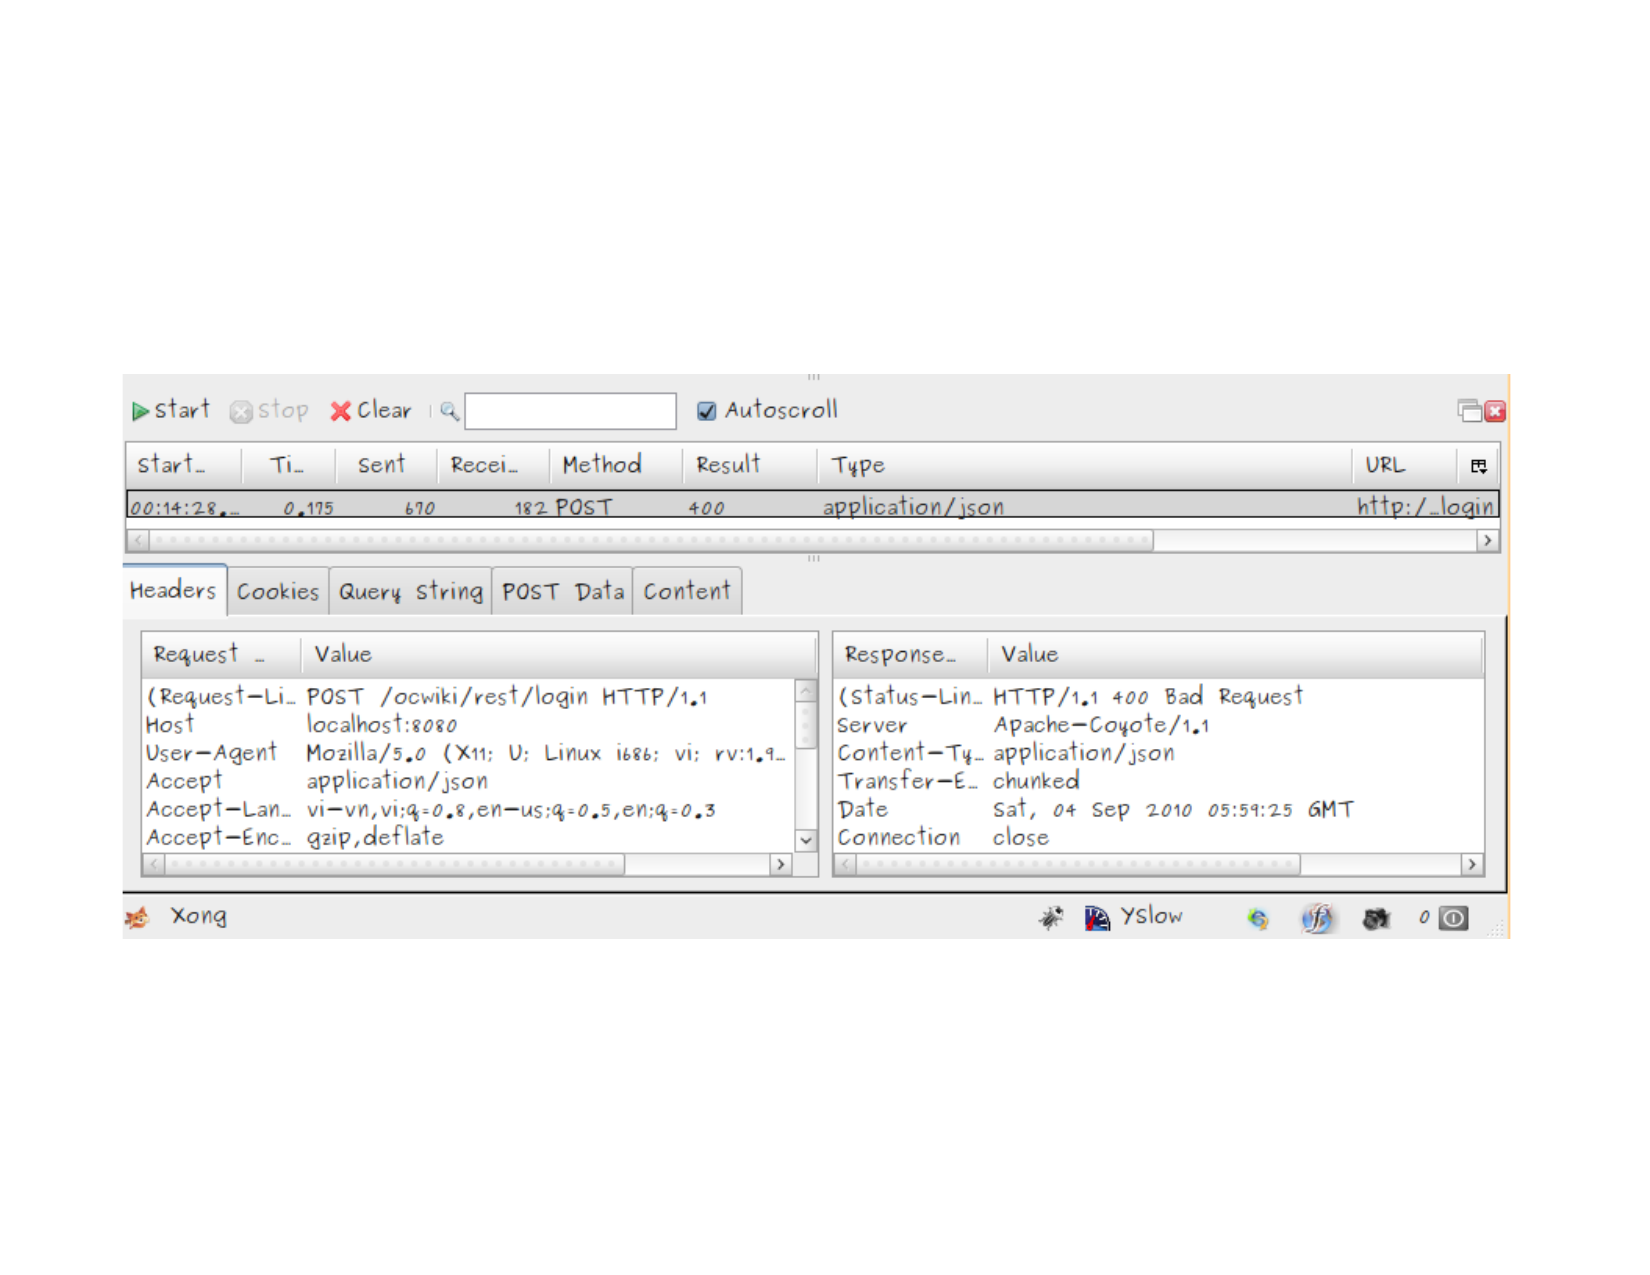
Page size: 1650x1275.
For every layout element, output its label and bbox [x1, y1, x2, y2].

picture [122, 374, 1511, 939]
